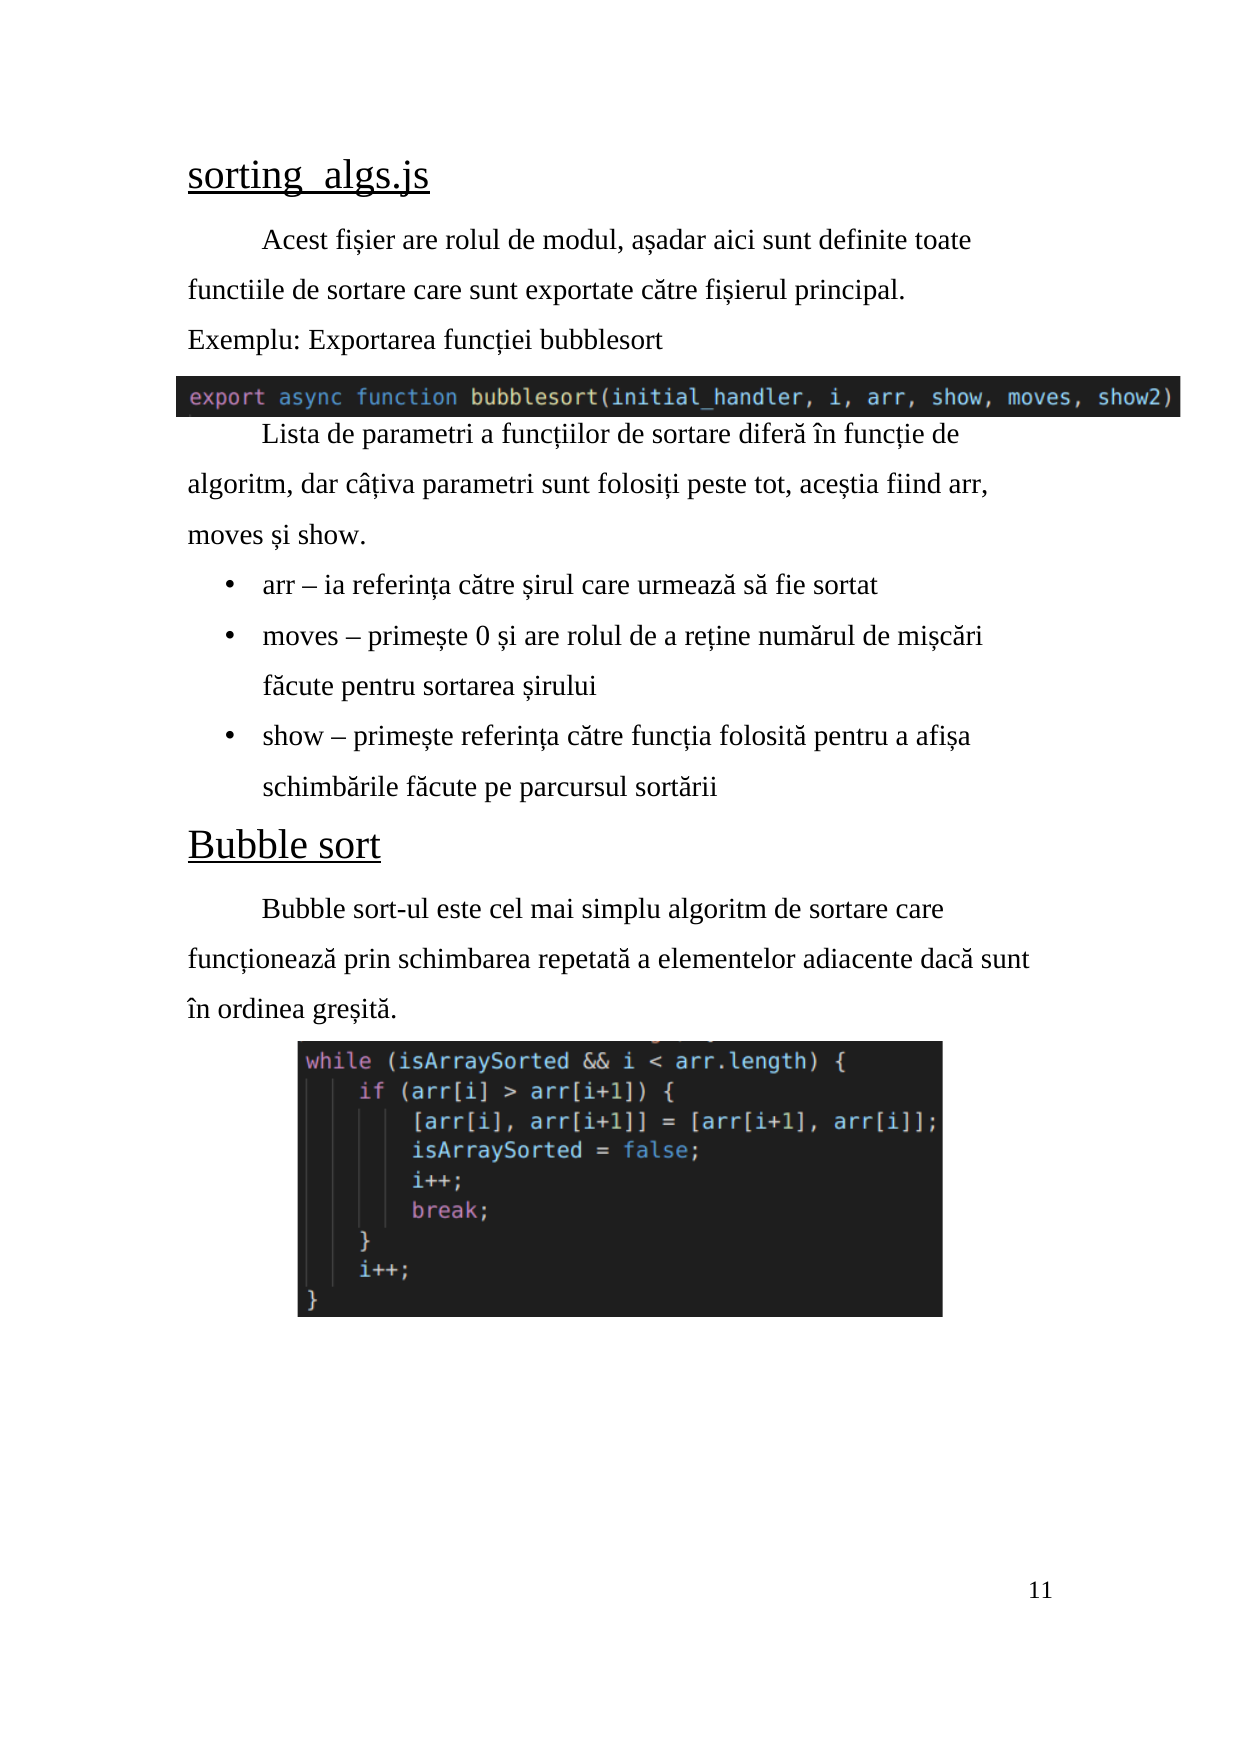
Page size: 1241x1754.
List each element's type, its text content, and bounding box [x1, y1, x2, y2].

list arr – ia referința către șirul care urmează să fie sortat [225, 567, 1053, 601]
list show – primește referința către funcția folosită pentru a afișa schimbările făcute pe parcursul sortării [225, 718, 1053, 802]
text Acest fișier are rolul de modul, așadar aici sunt definite toate functiile de sortare care sunt exportate către fișierul principal. [187, 222, 1053, 306]
text [187, 1434, 1053, 1482]
text sorting_algs.js [187, 150, 1053, 198]
text Bubble sort-ul este cel mai simplu algoritm de sortare care funcționează prin schimbarea repetată a elementelor adiacente dacă sunt în ordinea greșită. [187, 891, 1053, 1025]
text Exemplu: Exportarea funcției bubblesort [187, 322, 1053, 376]
picture [176, 376, 1181, 417]
text Lista de parametri a funcțiilor de sortare diferă în funcție de algoritm, dar câțiva parametri sunt folosiți peste tot, aceștia fiind arr, moves și show. [187, 417, 1053, 550]
text Bubble sort [187, 819, 1053, 867]
picture [297, 1041, 943, 1317]
list moves – primește 0 și are rolul de a reține numărul de mișcări făcute pentru sortarea șirului [225, 618, 1053, 702]
